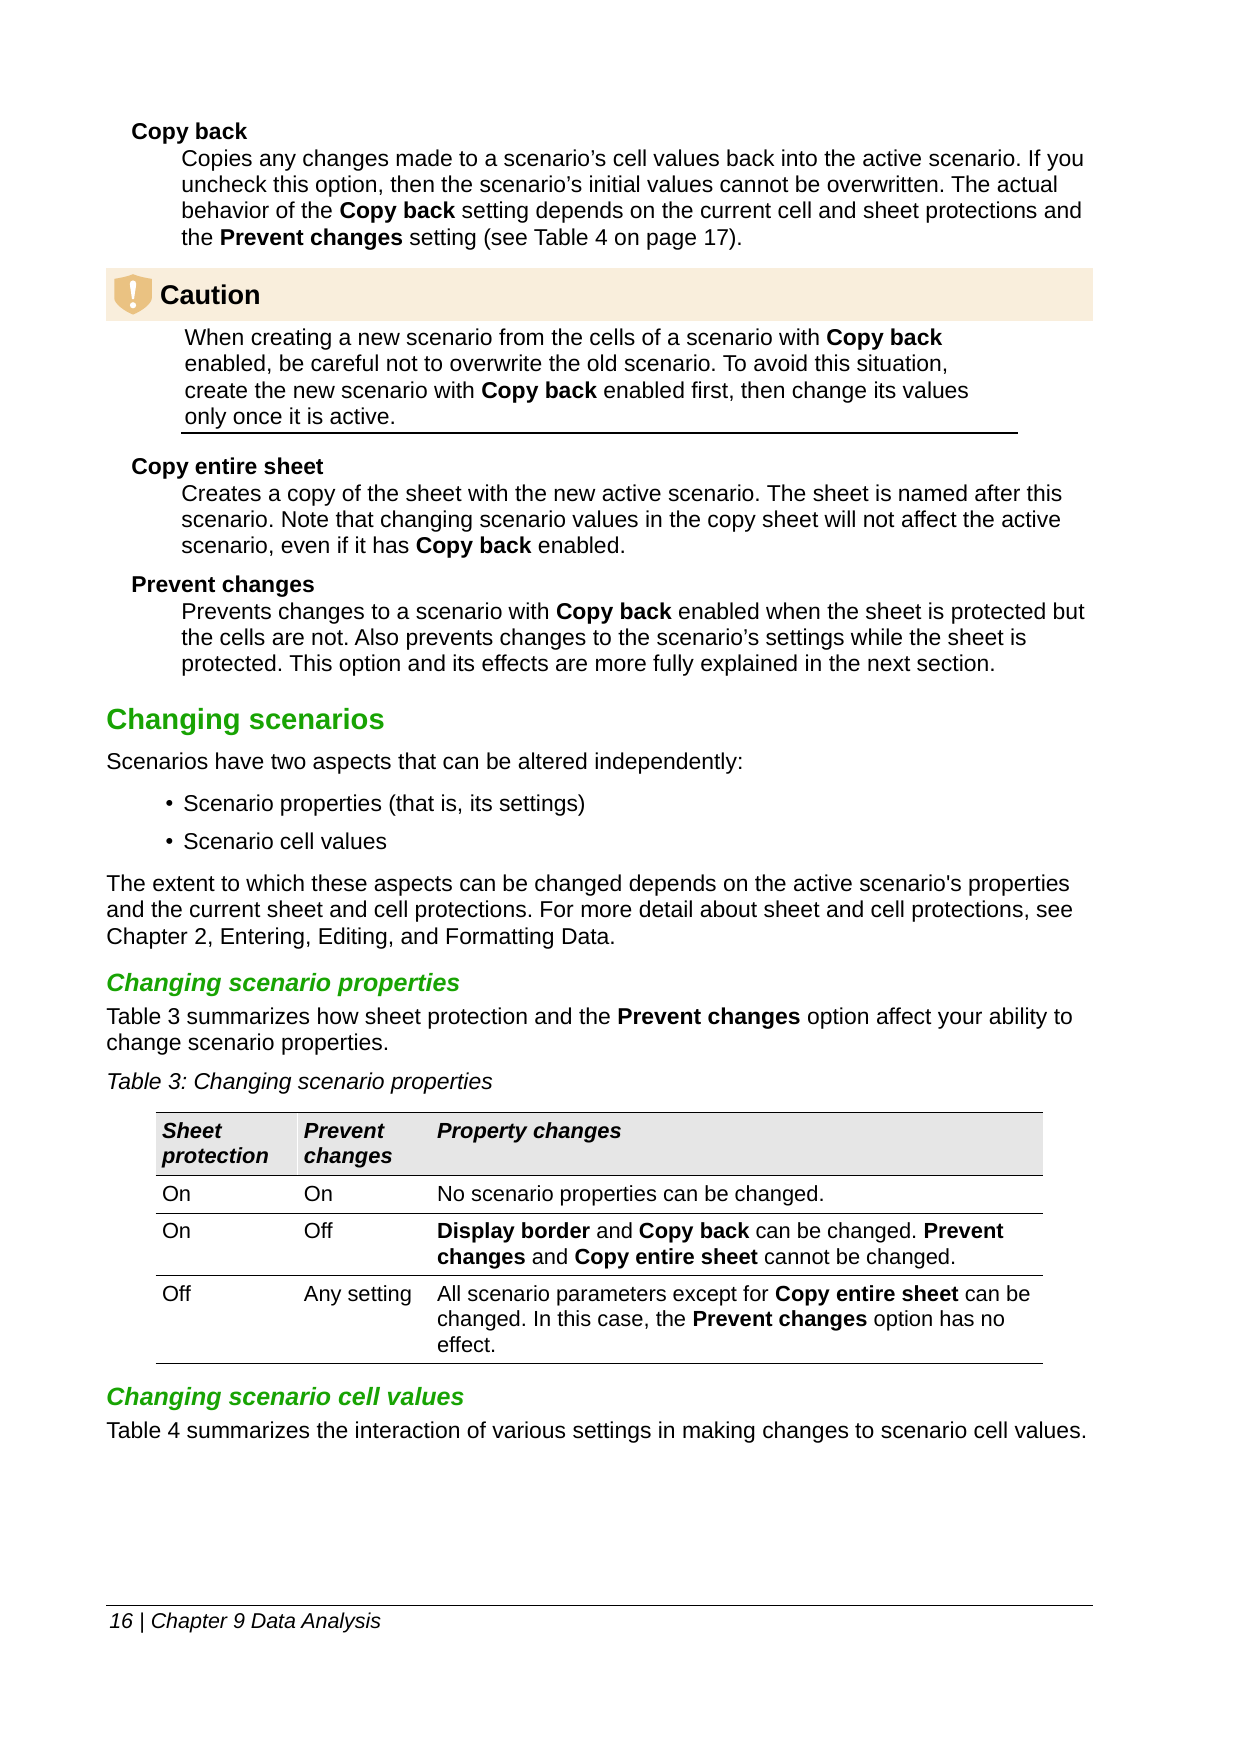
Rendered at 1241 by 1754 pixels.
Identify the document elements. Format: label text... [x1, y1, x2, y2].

subtitle Changing scenario properties [106, 968, 1093, 997]
subtitle Caution [106, 268, 1093, 321]
text Creates a copy of the sheet with the new active scenario. The sheet is named after this scenario. Note that changing scenario values in the copy sheet will not affect the active scenario, even if it has Copy back enabled. [181, 480, 1093, 559]
table_header Property changes [431, 1113, 1043, 1175]
table_cell No scenario properties can be changed. [431, 1176, 1043, 1212]
text Table 3 summarizes how sheet protection and the Prevent changes option affect your ability to change scenario properties. [106, 1003, 1093, 1056]
text Table 3: Changing scenario properties [106, 1068, 1093, 1094]
table_cell All scenario parameters except for Copy entire sheet can be changed. In this case, the Prevent changes option has no effect. [431, 1276, 1043, 1363]
subtitle Changing scenario cell values [106, 1382, 1093, 1411]
text Copy back [131, 118, 1093, 144]
table_header Sheet protection [156, 1113, 297, 1175]
table_cell On [298, 1176, 431, 1212]
subtitle Changing scenarios [106, 702, 1093, 735]
text Table 4 summarizes the interaction of various settings in making changes to scenario cell values. [106, 1417, 1093, 1443]
table_cell Off [156, 1276, 297, 1363]
text Scenarios have two aspects that can be altered independently: [106, 748, 1093, 774]
text Copy entire sheet [131, 453, 1093, 480]
table_cell Display border and Copy back can be changed. Prevent changes and Copy entire sheet cannot be changed. [431, 1214, 1043, 1275]
text Prevent changes [131, 571, 1093, 598]
table_cell On [156, 1176, 297, 1212]
list Scenario properties (that is, its settings) [162, 787, 1093, 816]
text When creating a new scenario from the cells of a scenario with Copy back enabled, be careful not to overwrite the old scenario. To avoid this situation, create the new scenario with Copy back enabled first, then change its values only once it is active. [181, 321, 1018, 432]
text Prevents changes to a scenario with Copy back enabled when the sheet is protected but the cells are not. Also prevents changes to the scenario’s settings while the sheet is protected. This option and its effects are more fully explained in the next section. [181, 598, 1093, 677]
table_cell Any setting [298, 1276, 431, 1363]
text The extent to which these aspects can be changed depends on the active scenario's properties and the current sheet and cell protections. For more detail about sheet and cell protections, see Chapter 2, Entering, Editing, and Formatting Data. [106, 870, 1093, 949]
table_cell Off [298, 1214, 431, 1275]
table_header Prevent changes [298, 1113, 431, 1175]
table_cell On [156, 1214, 297, 1275]
list Scenario cell values [162, 825, 1093, 858]
text Copies any changes made to a scenario’s cell values back into the active scenario. If you uncheck this option, then the scenario’s initial values cannot be overwritten. The actual behavior of the Copy back setting depends on the current cell and sheet protections and the Prevent changes setting (see Table 4 on page 17). [181, 144, 1093, 250]
